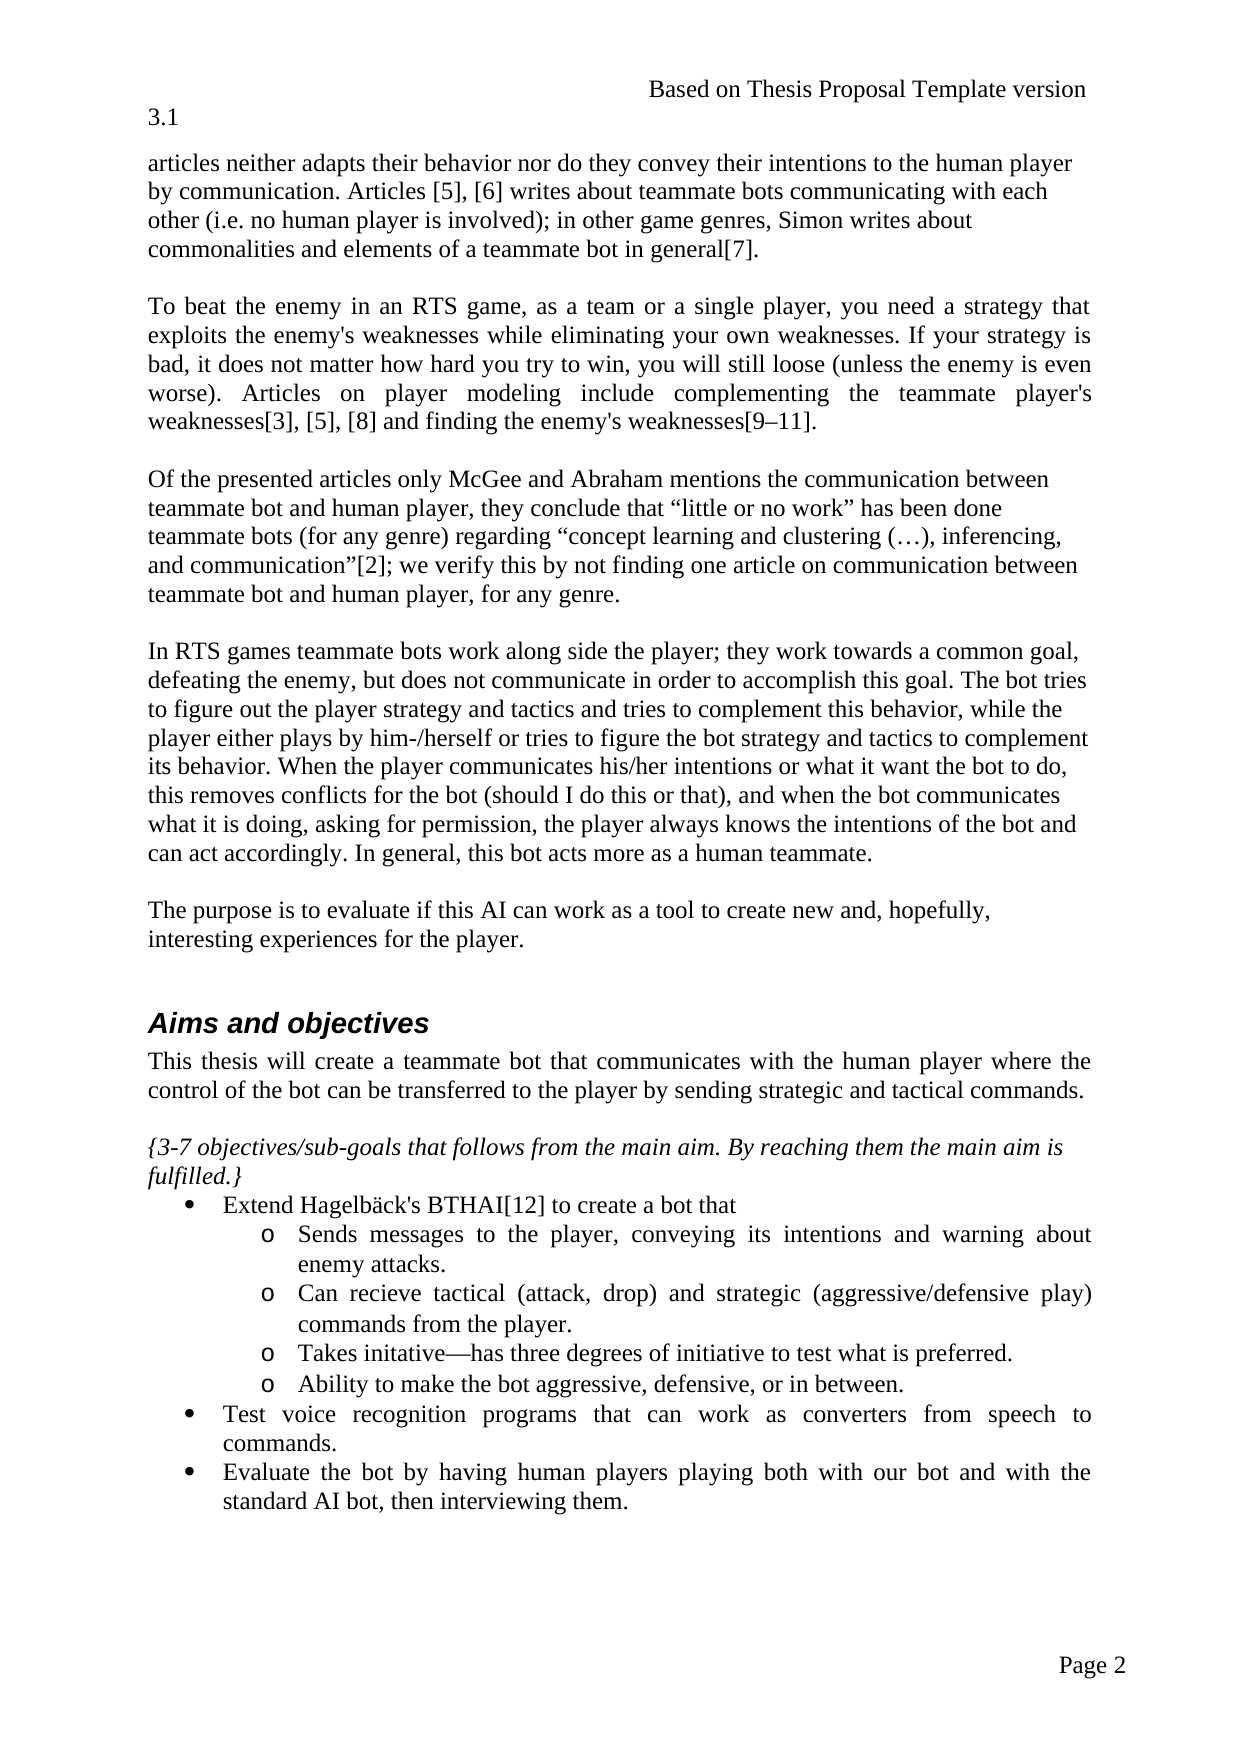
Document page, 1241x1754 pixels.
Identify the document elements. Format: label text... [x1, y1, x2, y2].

text {3-7 objectives/sub-goals that follows from the main aim. By reaching them the main aim is fulfilled.} [148, 1132, 1093, 1190]
list Sends messages to the player, conveying its intentions and warning about enemy attacks. [260, 1219, 1093, 1278]
list Takes initative—has three degrees of initiative to test what is preferred. [260, 1338, 1093, 1369]
list Extend Hagelbäck's BTHAI[12] to create a bot that [185, 1190, 1093, 1219]
text Of the presented articles only McGee and Abraham mentions the communication between teammate bot and human player, they conclude that “little or no work” has been done teammate bots (for any genre) regarding “concept learning and clustering (…), inferencing, and communication”[2]; we verify this by not finding one article on communication between teammate bot and human player, for any genre. [148, 464, 1093, 608]
text To beat the enemy in an RTS game, as a team or a single player, you need a strategy that exploits the enemy's weaknesses while eliminating your own weaknesses. If your strategy is bad, it does not matter how hard you try to win, you will still loose (unless the enemy is even worse). Articles on player modeling include complementing the teammate player's weaknesses[3], [5], [8] and finding the enemy's weaknesses[9–11]. [148, 291, 1093, 435]
list Ability to make the bot aggressive, defensive, or in between. [260, 1369, 1093, 1399]
list Test voice recognition programs that can work as converters from speech to commands. [185, 1399, 1093, 1457]
list Can recieve tactical (attack, drop) and strategic (aggressive/defensive play) commands from the player. [260, 1278, 1093, 1338]
list Evaluate the bot by having human players playing both with our bot and with the standard AI bot, then interviewing them. [185, 1457, 1093, 1514]
text articles neither adapts their behavior nor do they convey their intentions to the human player by communication. Articles [5], [6] writes about teammate bots communicating with each other (i.e. no human player is involved); in other game genres, Simon writes about commonalities and elements of a teammate bot in general[7]. [148, 148, 1093, 263]
text In RTS games teammate bots work along side the player; they work towards a common goal, defeating the enemy, but does not communicate in order to accomplish this goal. The bot tries to figure out the player strategy and tactics and tries to complement this behavior, while the player either plays by him-/herself or tries to figure the bot strategy and tactics to complement its behavior. When the player communicates his/her intentions or what it want the bot to do, this removes conflicts for the bot (should I do this or that), and when the bot communicates what it is doing, asking for permission, the player always knows the intentions of the bot and can act accordingly. In general, this bot acts more as a human teammate. [148, 636, 1093, 866]
text This thesis will create a teammate bot that communicates with the human player where the control of the bot can be transferred to the player by sending strategic and tactical commands. [148, 1046, 1093, 1104]
text The purpose is to evaluate if this AI can work as a tool to create new and, hopefully, interesting experiences for the player. [148, 895, 1093, 953]
subtitle Aims and objectives [148, 1006, 1093, 1040]
